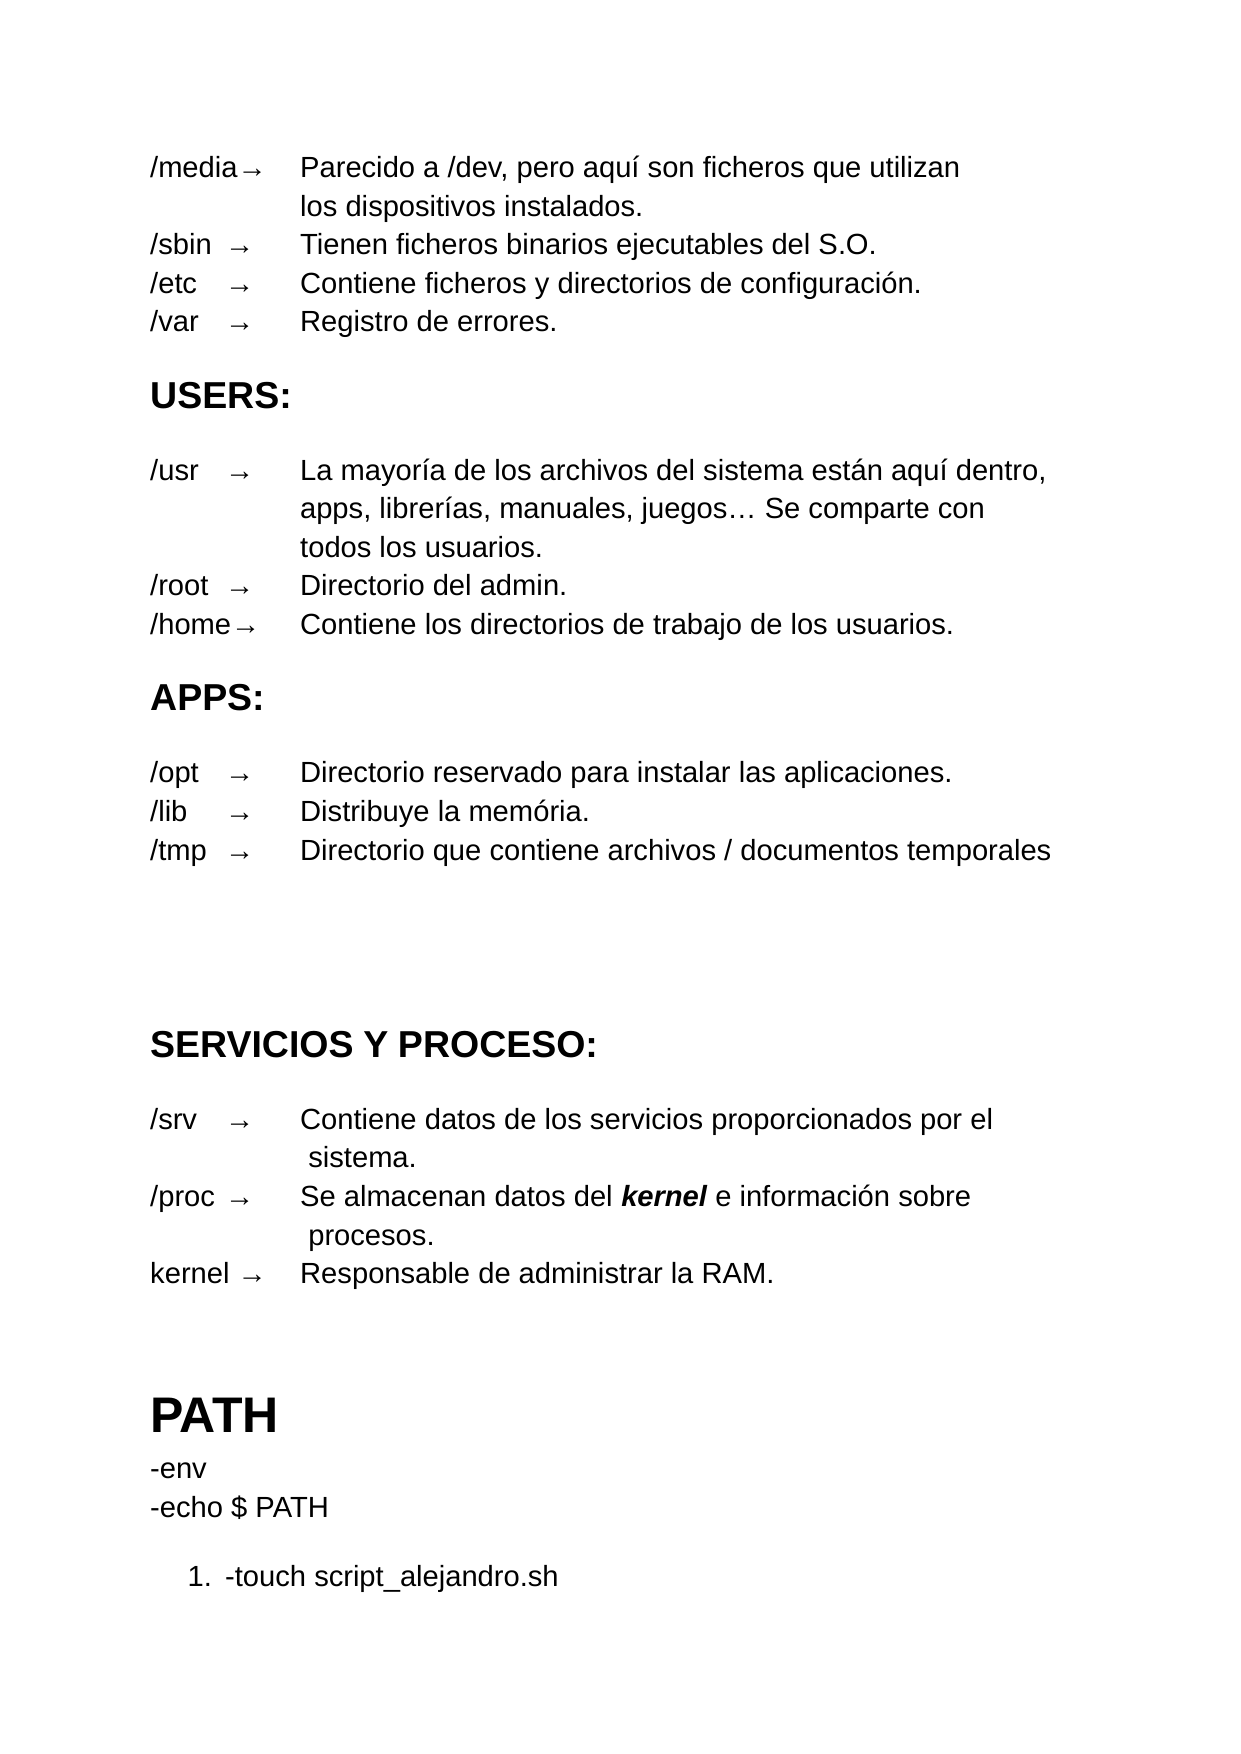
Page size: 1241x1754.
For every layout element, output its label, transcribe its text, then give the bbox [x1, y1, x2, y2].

list -touch script_alejandro.sh [187, 1558, 1090, 1592]
text /srv → Contiene datos de los servicios proporcionados por el sistema. [150, 1102, 1090, 1174]
text /root → Directorio del admin. [150, 568, 1090, 602]
text /sbin → Tienen ficheros binarios ejecutables del S.O. [150, 227, 1090, 261]
text USERS: [150, 373, 1090, 416]
text /lib → Distribuye la memória. [150, 794, 1090, 827]
text /var → Registro de errores. [150, 304, 1090, 338]
text kernel → Responsable de administrar la RAM. [150, 1256, 1090, 1289]
text /media→ Parecido a /dev, pero aquí son ficheros que utilizan los dispositivos instalados. [150, 150, 1090, 222]
text /proc → Se almacenan datos del kernel e información sobre procesos. [150, 1179, 1090, 1251]
text APPS: [150, 676, 1090, 719]
text -env [150, 1451, 1090, 1485]
text -echo $ PATH [150, 1490, 1090, 1523]
text PATH [150, 1385, 1090, 1443]
text /usr → La mayoría de los archivos del sistema están aquí dentro, apps, librerías, manuales, juegos… Se comparte con todos los usuarios. [150, 453, 1090, 563]
text /opt → Directorio reservado para instalar las aplicaciones. [150, 755, 1090, 789]
text SERVICIOS Y PROCESO: [150, 1022, 1090, 1065]
text /tmp → Directorio que contiene archivos / documentos temporales [150, 832, 1090, 866]
text /etc → Contiene ficheros y directorios de configuración. [150, 266, 1090, 299]
text /home→ Contiene los directorios de trabajo de los usuarios. [150, 607, 1090, 640]
